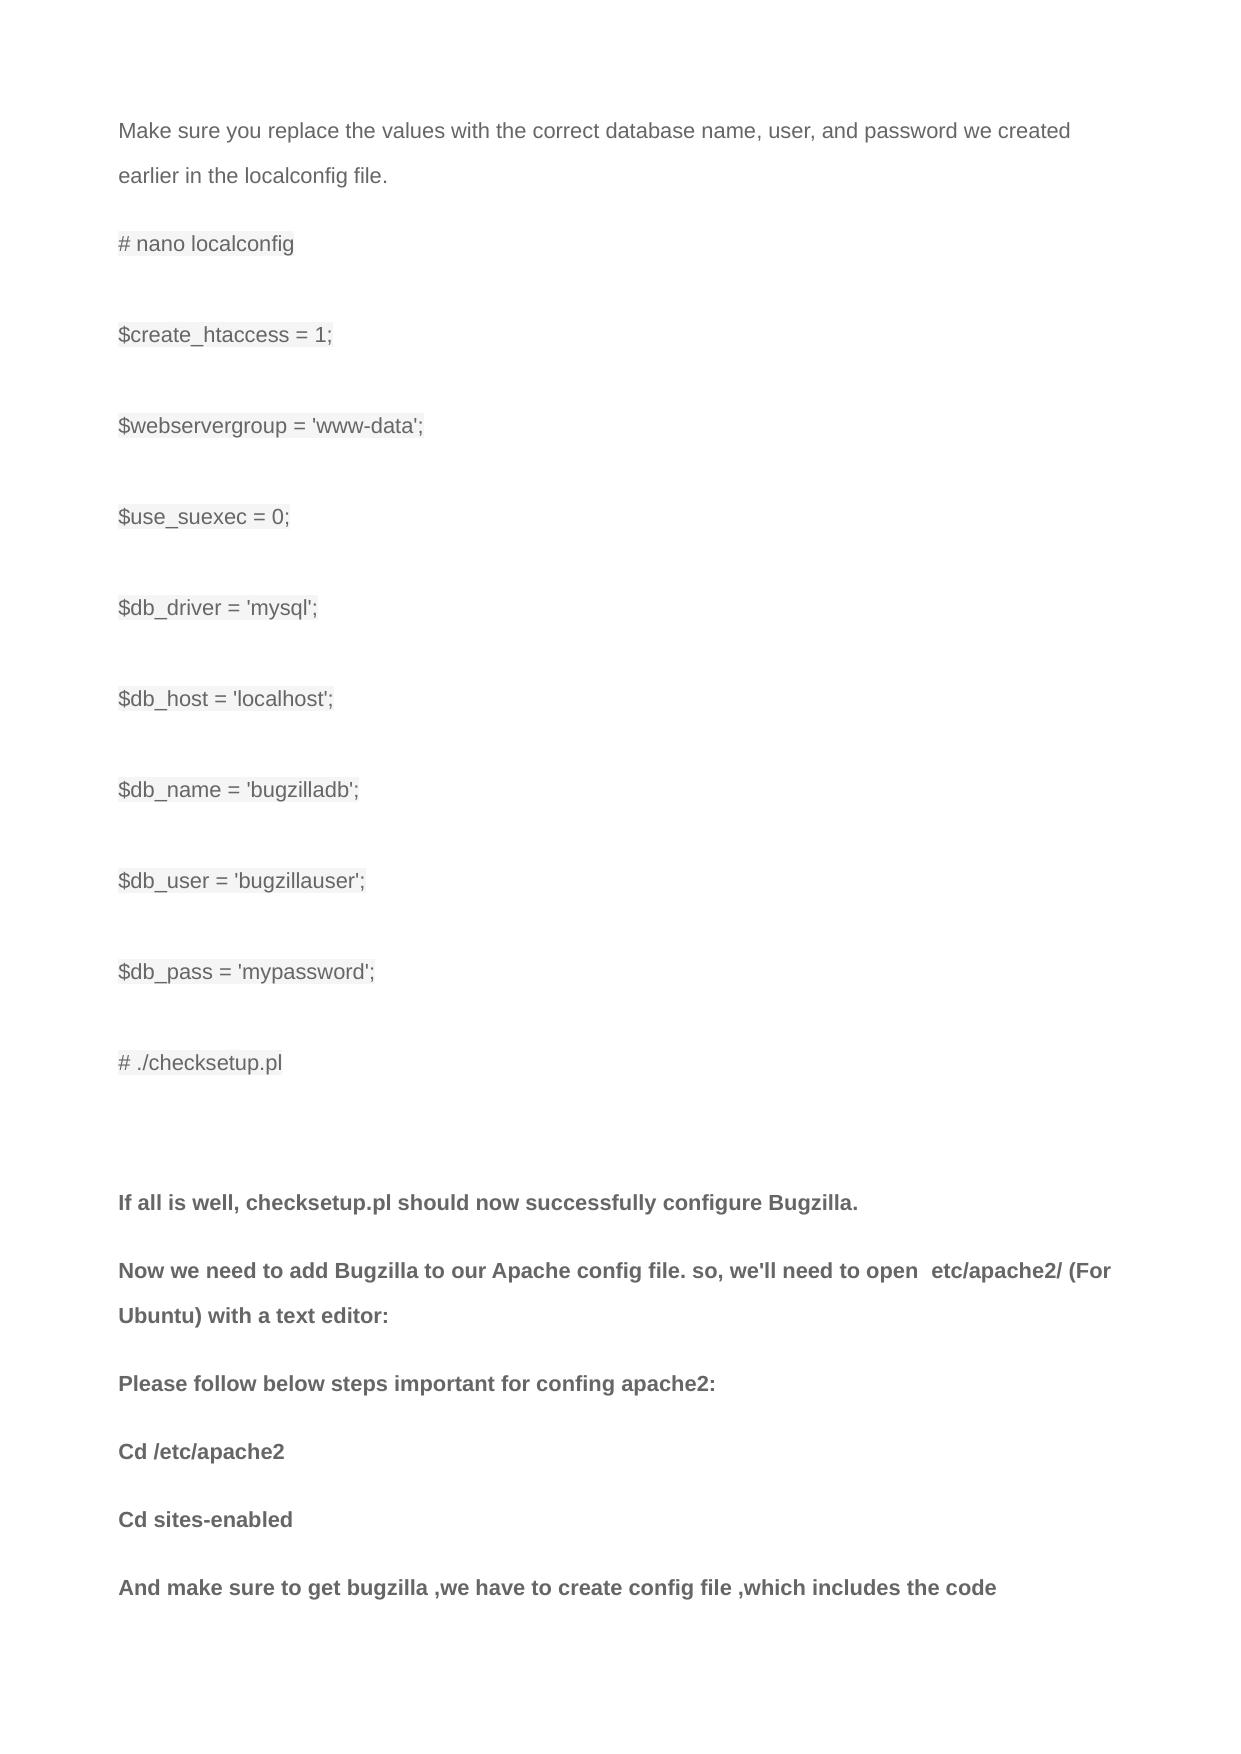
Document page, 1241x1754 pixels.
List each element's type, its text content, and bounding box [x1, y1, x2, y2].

text Now we need to add Bugzilla to our Apache config file. so, we'll need to open etc/apache2/ (For Ubuntu) with a text editor: [118, 1258, 1122, 1328]
text $db_name = 'bugzilladb'; [118, 777, 1122, 802]
text # nano localconfig [118, 231, 1122, 256]
text Please follow below steps important for confing apache2: [118, 1371, 1122, 1396]
text $webservergroup = 'www-data'; [118, 413, 1122, 438]
text Cd sites-enabled [118, 1507, 1122, 1532]
text $db_driver = 'mysql'; [118, 595, 1122, 620]
text If all is well, checksetup.pl should now successfully configure Bugzilla. [118, 1190, 1122, 1215]
text And make sure to get bugzilla ,we have to create config file ,which includes the code [118, 1575, 1122, 1600]
text $use_suexec = 0; [118, 504, 1122, 529]
text $db_pass = 'mypassword'; [118, 959, 1122, 984]
text # ./checksetup.pl [118, 1050, 1122, 1075]
text Make sure you replace the values with the correct database name, user, and password we created earlier in the localconfig file. [118, 118, 1122, 188]
text $create_htaccess = 1; [118, 322, 1122, 347]
text Cd /etc/apache2 [118, 1439, 1122, 1464]
text $db_host = 'localhost'; [118, 686, 1122, 711]
text $db_user = 'bugzillauser'; [118, 868, 1122, 893]
